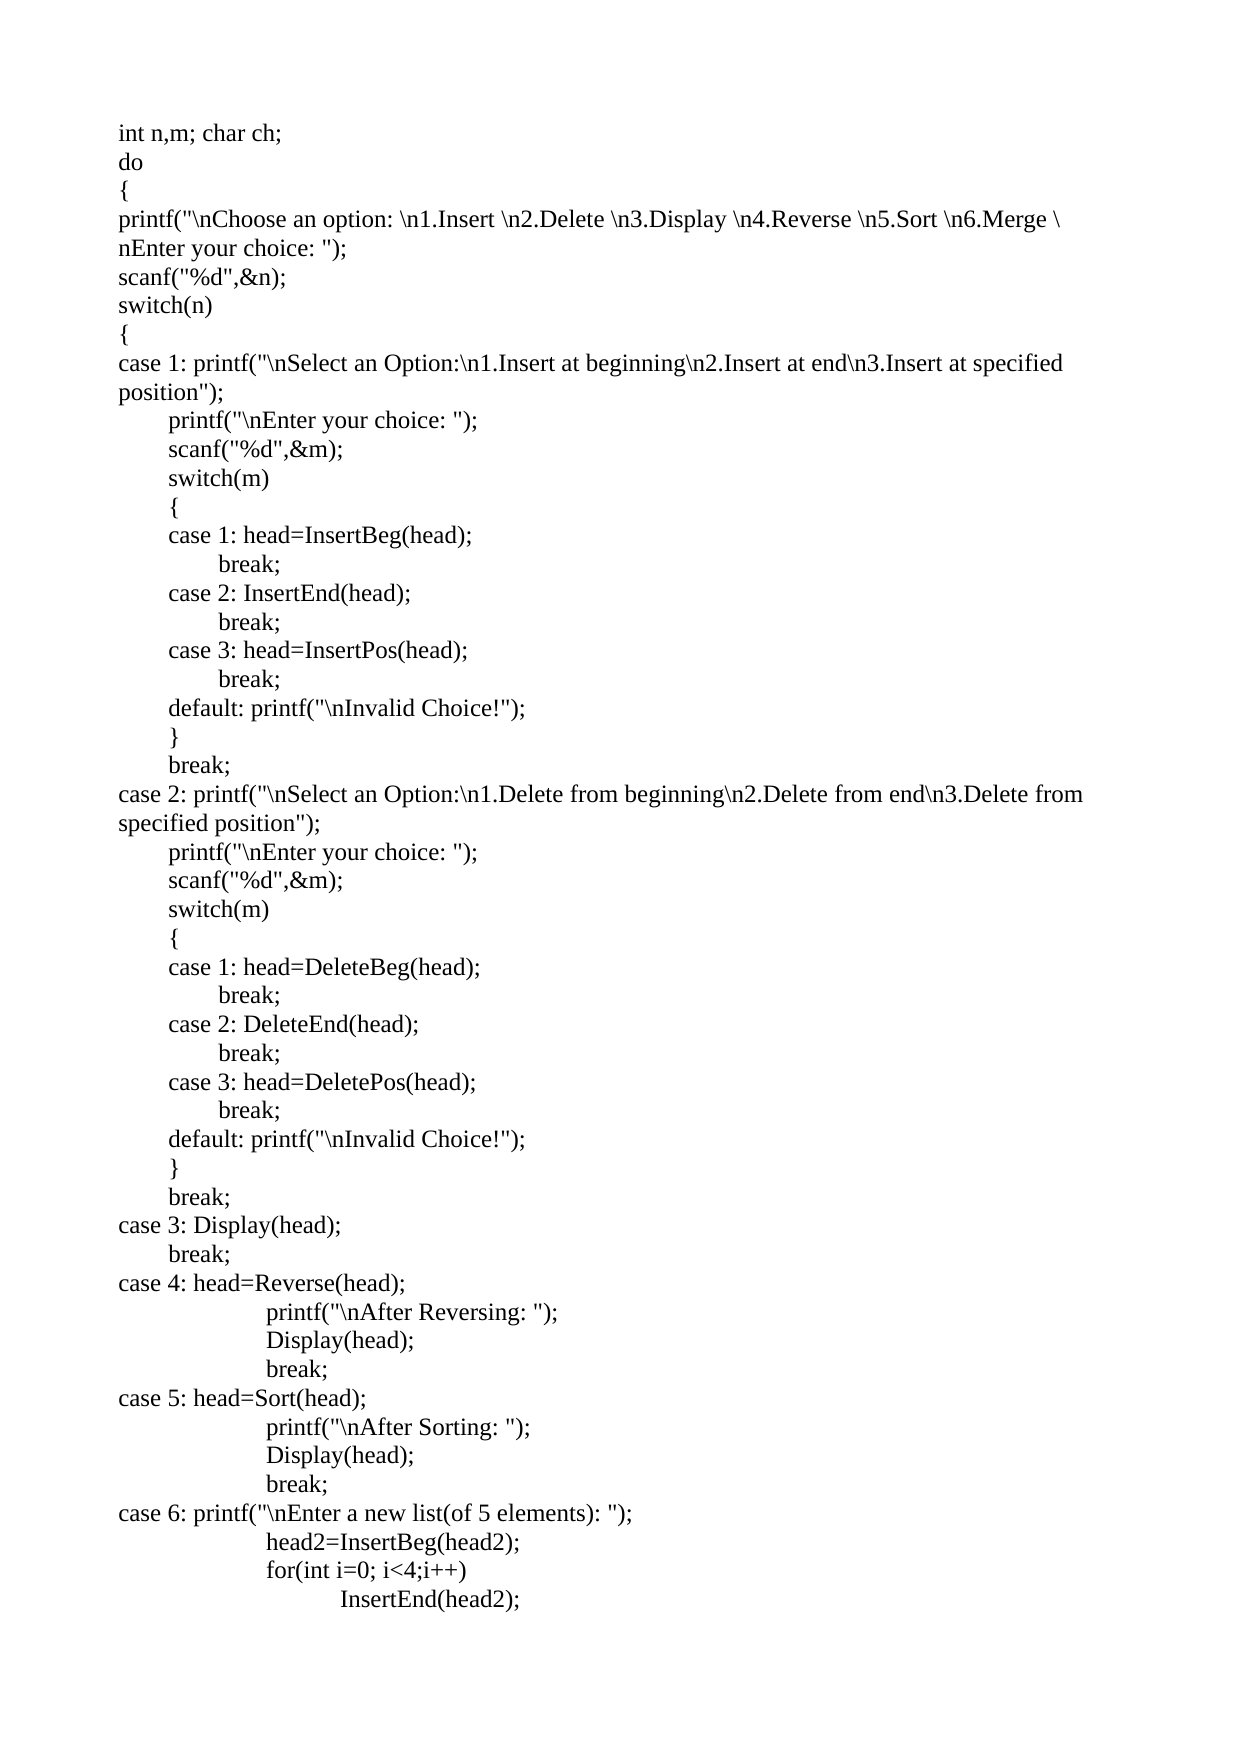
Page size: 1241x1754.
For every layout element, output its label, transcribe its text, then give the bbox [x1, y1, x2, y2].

text case 5: head=Sort(head); [118, 1383, 1122, 1412]
text case 1: printf("\nSelect an Option:\n1.Insert at beginning\n2.Insert at end\n3.Insert at specified position"); [118, 348, 1122, 406]
text printf("\nChoose an option: \n1.Insert \n2.Delete \n3.Display \n4.Reverse \n5.Sort \n6.Merge \nEnter your choice: "); [118, 204, 1122, 262]
text case 3: head=DeletePos(head); [118, 1067, 1122, 1096]
text { [118, 176, 1122, 204]
text scanf("%d",&m); [118, 866, 1122, 894]
text { [118, 319, 1122, 348]
text printf("\nEnter your choice: "); [118, 406, 1122, 434]
text printf("\nAfter Reversing: "); [118, 1297, 1122, 1326]
text { [118, 492, 1122, 521]
text case 1: head=DeleteBeg(head); [118, 952, 1122, 981]
text do [118, 147, 1122, 176]
text } [118, 722, 1122, 751]
text break; [118, 1096, 1122, 1124]
text Display(head); [118, 1326, 1122, 1354]
text break; [118, 1239, 1122, 1268]
text printf("\nAfter Sorting: "); [118, 1412, 1122, 1441]
text case 4: head=Reverse(head); [118, 1268, 1122, 1297]
text switch(n) [118, 291, 1122, 319]
text break; [118, 607, 1122, 636]
text { [118, 923, 1122, 952]
text default: printf("\nInvalid Choice!"); [118, 693, 1122, 722]
text head2=InsertBeg(head2); [118, 1527, 1122, 1556]
text default: printf("\nInvalid Choice!"); [118, 1124, 1122, 1153]
text case 2: printf("\nSelect an Option:\n1.Delete from beginning\n2.Delete from end\n3.Delete from specified position"); [118, 779, 1122, 837]
text break; [118, 751, 1122, 779]
text } [118, 1153, 1122, 1182]
text InsertEnd(head2); [118, 1584, 1122, 1613]
text case 2: InsertEnd(head); [118, 578, 1122, 607]
text Display(head); [118, 1441, 1122, 1469]
text break; [118, 1354, 1122, 1383]
text switch(m) [118, 894, 1122, 923]
text break; [118, 1469, 1122, 1498]
text scanf("%d",&n); [118, 262, 1122, 291]
text case 2: DeleteEnd(head); [118, 1009, 1122, 1038]
text case 1: head=InsertBeg(head); [118, 521, 1122, 549]
text break; [118, 1182, 1122, 1211]
text break; [118, 549, 1122, 578]
text for(int i=0; i<4;i++) [118, 1556, 1122, 1584]
text break; [118, 664, 1122, 693]
text int n,m; char ch; [118, 118, 1122, 147]
text break; [118, 981, 1122, 1009]
text case 3: head=InsertPos(head); [118, 636, 1122, 664]
text case 6: printf("\nEnter a new list(of 5 elements): "); [118, 1498, 1122, 1527]
text break; [118, 1038, 1122, 1067]
text case 3: Display(head); [118, 1211, 1122, 1239]
text switch(m) [118, 463, 1122, 492]
text scanf("%d",&m); [118, 434, 1122, 463]
text printf("\nEnter your choice: "); [118, 837, 1122, 866]
